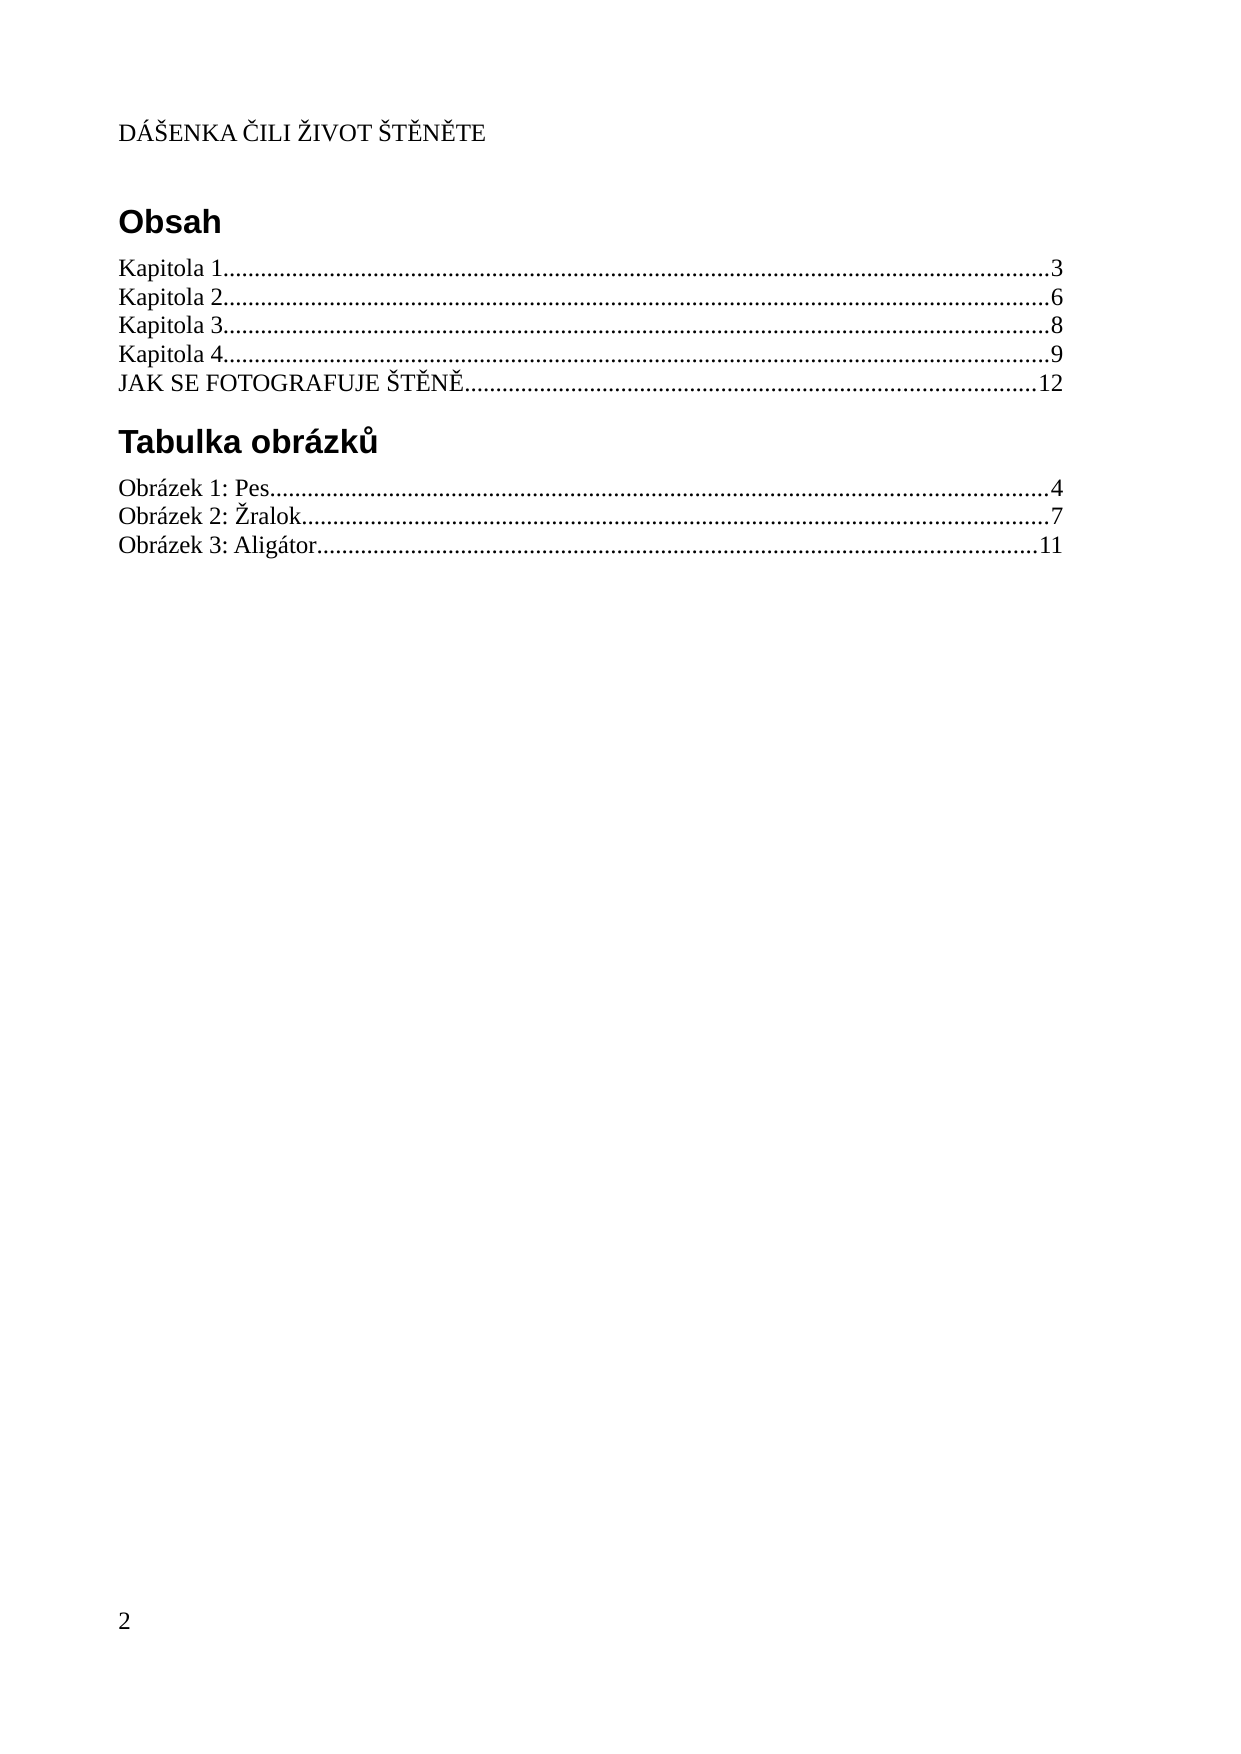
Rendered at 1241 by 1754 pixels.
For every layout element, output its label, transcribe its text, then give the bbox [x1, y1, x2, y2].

text Kapitola 1 3 [118, 253, 1063, 282]
text Obrázek 3: Aligátor 11 [118, 530, 1063, 559]
subtitle Obsah [118, 202, 1063, 241]
text Obrázek 2: Žralok 7 [118, 501, 1063, 530]
text Kapitola 3 8 [118, 311, 1063, 339]
text Kapitola 2 6 [118, 282, 1063, 311]
subtitle Tabulka obrázků [118, 422, 1063, 460]
text Obrázek 1: Pes 4 [118, 473, 1063, 501]
text Kapitola 4 9 [118, 339, 1063, 368]
text JAK SE FOTOGRAFUJE ŠTĚNĚ 12 [118, 368, 1063, 397]
